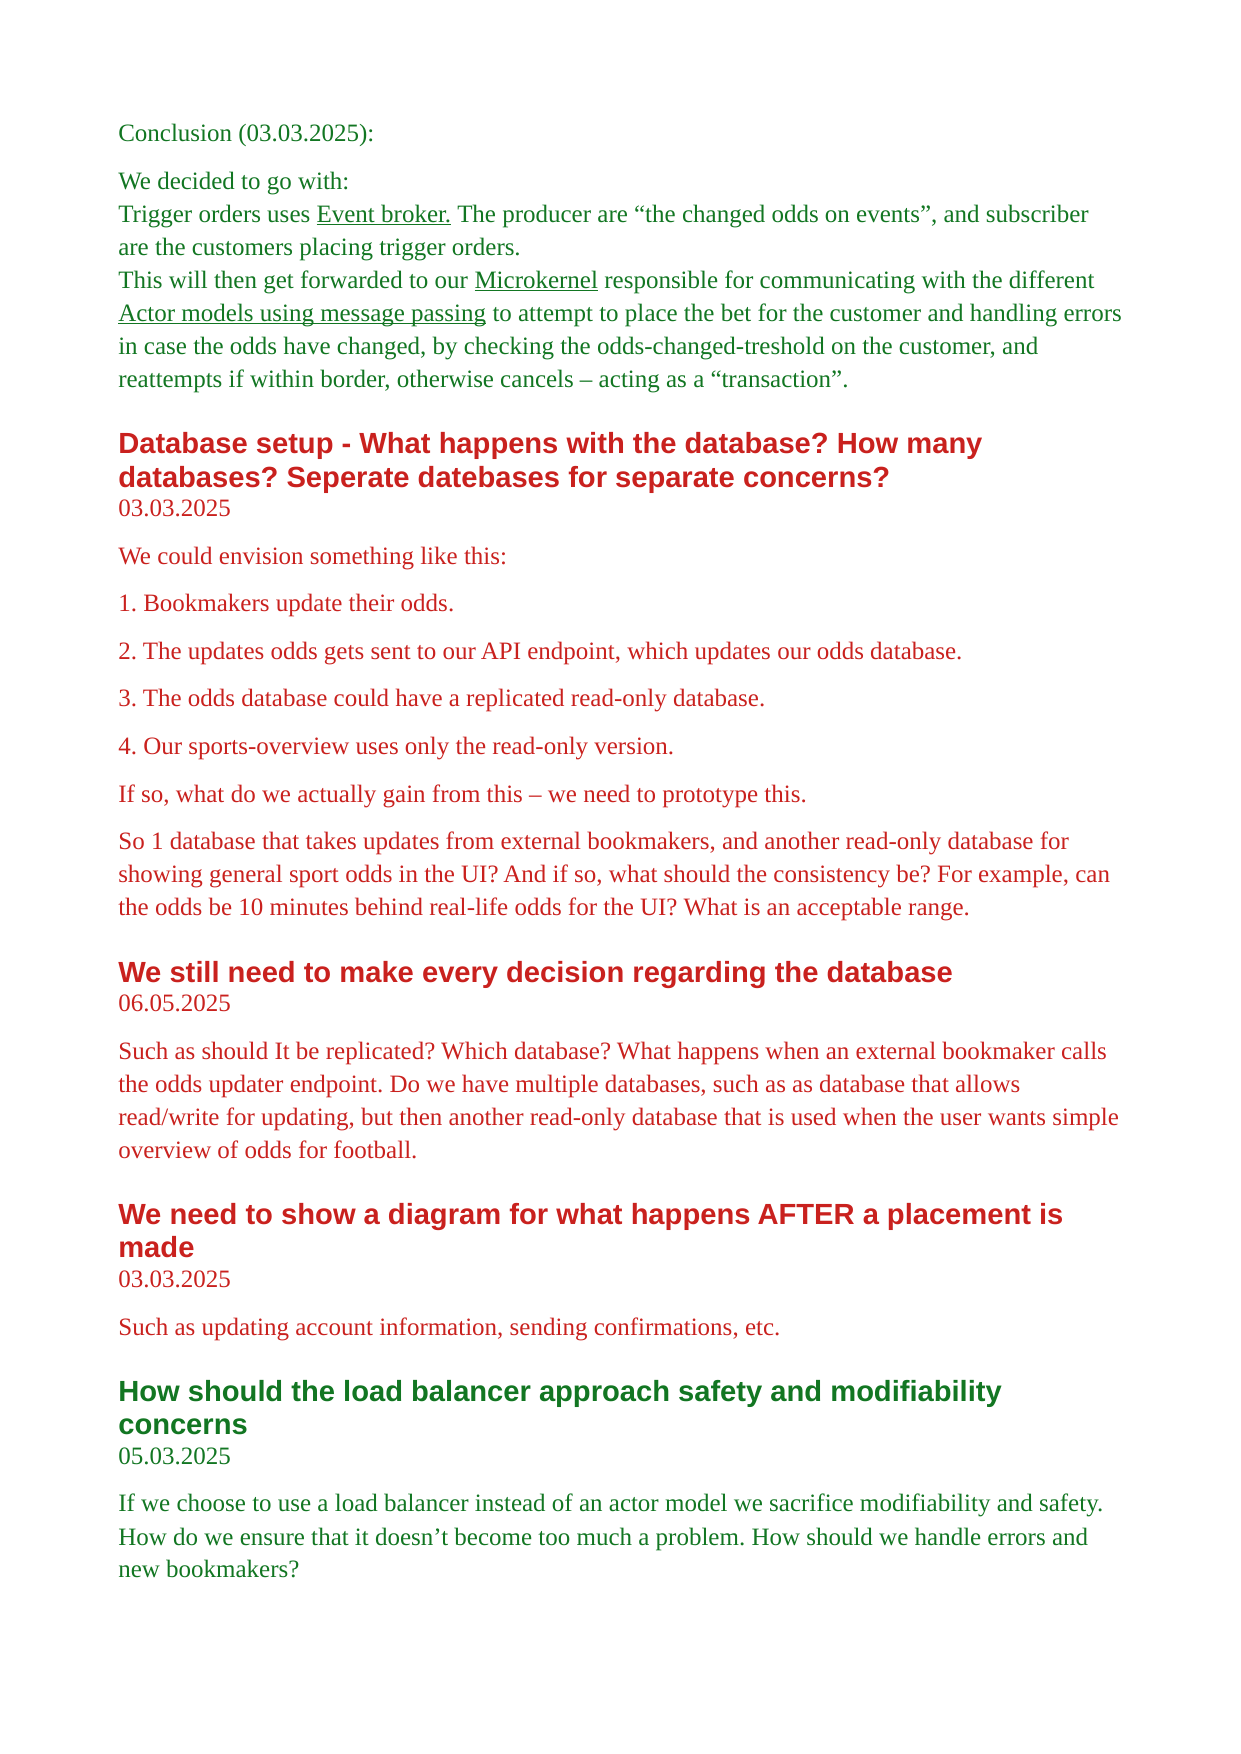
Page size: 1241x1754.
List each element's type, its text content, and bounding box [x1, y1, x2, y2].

text 3. The odds database could have a replicated read-only database. [118, 683, 1122, 712]
text We could envision something like this: [118, 541, 1122, 569]
text We decided to go with: Trigger orders uses Event broker. The producer are “the changed odds on events”, and subscriber are the customers placing trigger orders. This will then get forwarded to our Microkernel responsible for communicating with the different Actor models using message passing to attempt to place the bet for the customer and handling errors in case the odds have changed, by checking the odds-changed-treshold on the customer, and reattempts if within border, otherwise cancels – acting as a “transaction”. [118, 166, 1122, 393]
text Such as updating account information, sending confirmations, etc. [118, 1312, 1122, 1340]
text Conclusion (03.03.2025): [118, 118, 1122, 147]
text If so, what do we actually gain from this – we need to prototype this. [118, 779, 1122, 807]
subtitle Database setup - What happens with the database? How many databases? Seperate datebases for separate concerns? [118, 426, 1122, 493]
text 1. Bookmakers update their odds. [118, 588, 1122, 617]
text Such as should It be replicated? Which database? What happens when an external bookmaker calls the odds updater endpoint. Do we have multiple databases, such as as database that allows read/write for updating, but then another read-only database that is used when the user wants simple overview of odds for football. [118, 1036, 1122, 1163]
text 4. Our sports-overview uses only the read-only version. [118, 731, 1122, 760]
subtitle How should the load balancer approach safety and modifiability concerns [118, 1374, 1122, 1441]
subtitle We still need to make every decision regarding the database [118, 954, 1122, 988]
subtitle We need to show a diagram for what happens AFTER a placement is made [118, 1197, 1122, 1264]
text So 1 database that takes updates from external bookmakers, and another read-only database for showing general sport odds in the UI? And if so, what should the consistency be? For example, can the odds be 10 minutes behind real-life odds for the UI? What is an acceptable range. [118, 826, 1122, 921]
text 03.03.2025 [118, 493, 1122, 522]
text 03.03.2025 [118, 1264, 1122, 1293]
text 05.03.2025 [118, 1441, 1122, 1470]
text 2. The updates odds gets sent to our API endpoint, which updates our odds database. [118, 636, 1122, 665]
text If we choose to use a load balancer instead of an actor model we sacrifice modifiability and safety. How do we ensure that it doesn’t become too much a problem. How should we handle errors and new bookmakers? [118, 1488, 1122, 1583]
text 06.05.2025 [118, 988, 1122, 1017]
